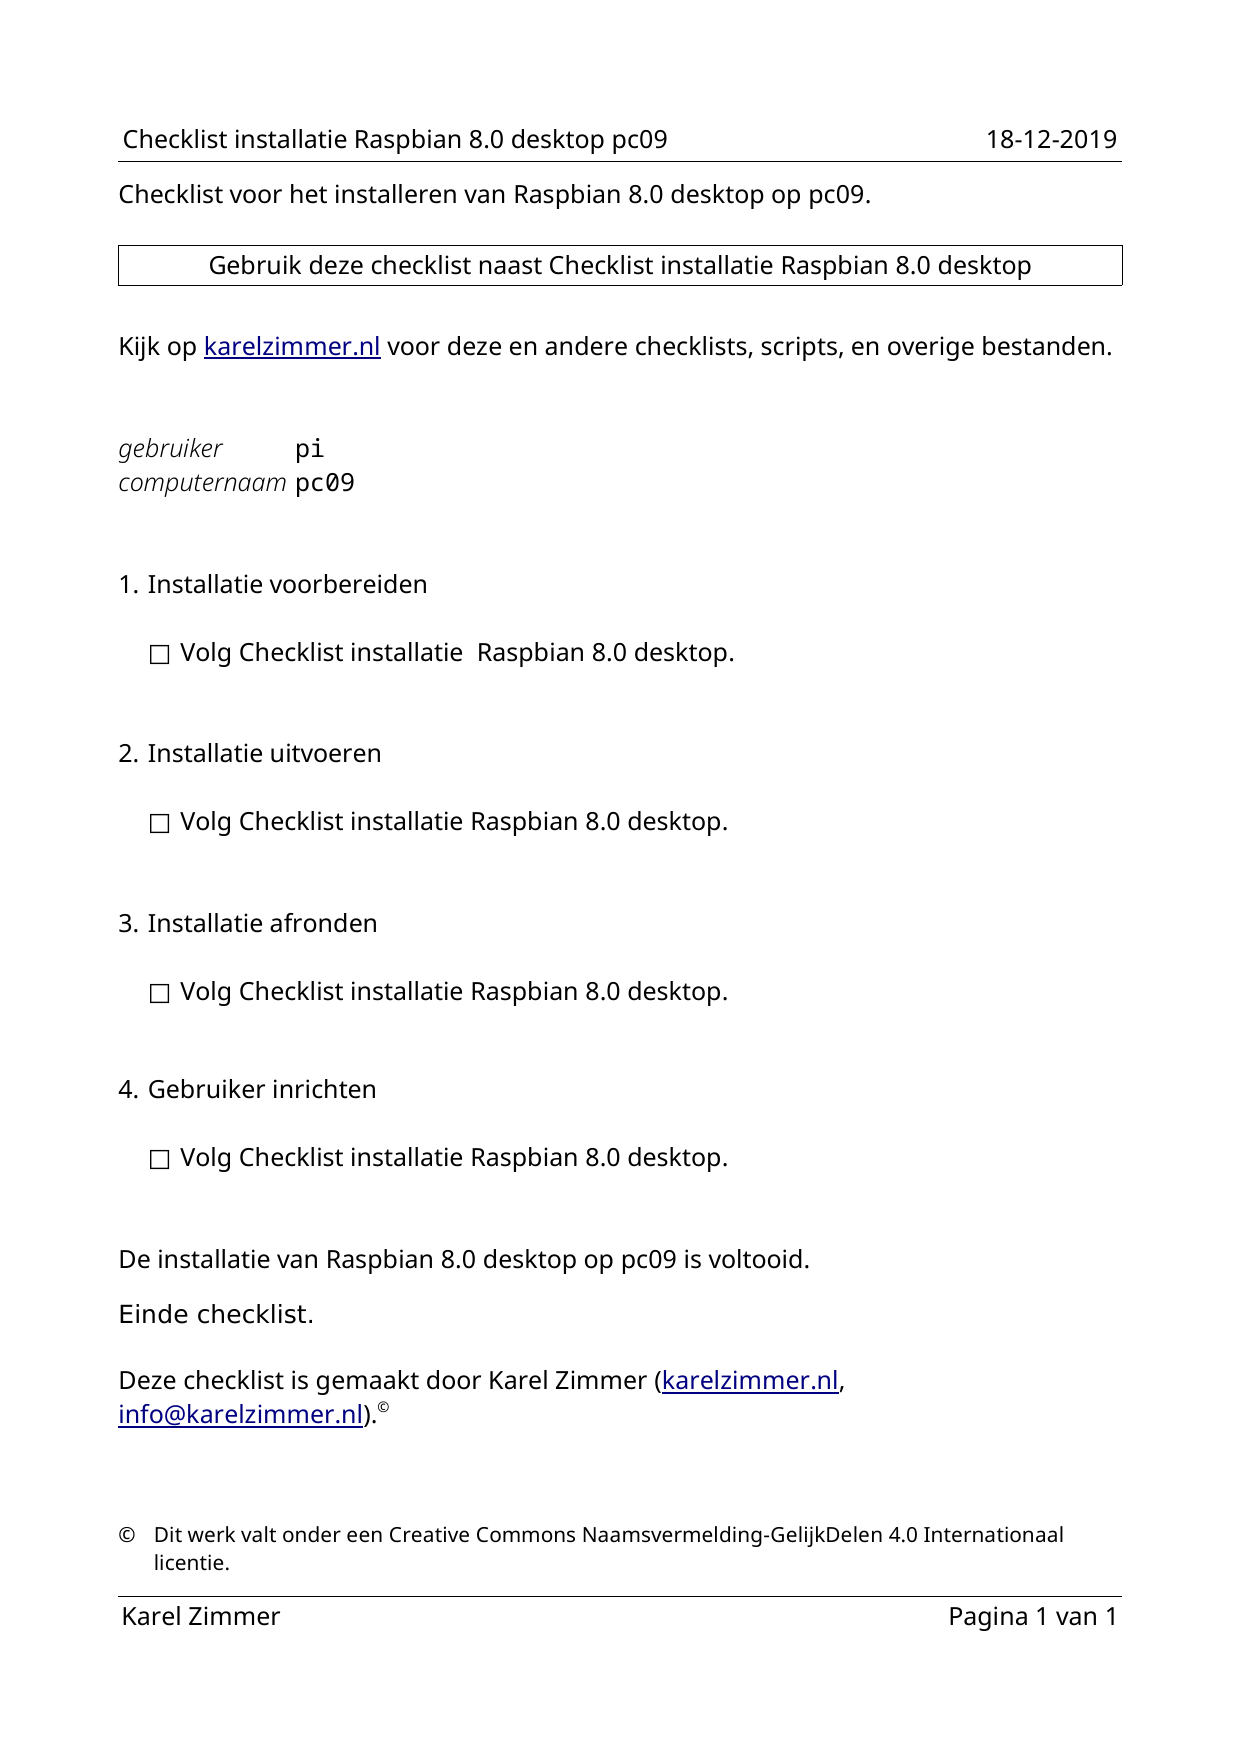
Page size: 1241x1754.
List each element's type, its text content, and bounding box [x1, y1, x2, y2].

list Volg Checklist installatie Raspbian 8.0 desktop. [148, 974, 1122, 1072]
list Volg Checklist installatie Raspbian 8.0 desktop. [148, 634, 1122, 668]
list Volg Checklist installatie Raspbian 8.0 desktop. [148, 804, 1122, 838]
list Installatie uitvoeren [118, 736, 1122, 804]
text Checklist voor het installeren van Raspbian 8.0 desktop op pc09. [118, 177, 1122, 245]
text gebruiker pi [118, 431, 1122, 465]
list Volg Checklist installatie Raspbian 8.0 desktop. [148, 1140, 1122, 1174]
text Einde checklist. Deze checklist is gemaakt door Karel Zimmer (karelzimmer.nl, info@karelzimmer.nl). [118, 1300, 1122, 1431]
list Installatie afronden [118, 906, 1122, 940]
text computernaam pc09 [118, 465, 1122, 499]
list Installatie voorbereiden [118, 567, 1122, 601]
text Gebruik deze checklist naast Checklist installatie Raspbian 8.0 desktop [119, 246, 1122, 285]
list Gebruiker inrichten [118, 1072, 1122, 1106]
text Dit werk valt onder een Creative Commons Naamsvermelding-GelijkDelen 4.0 Internationaal licentie. [118, 1520, 1122, 1577]
text De installatie van Raspbian 8.0 desktop op pc09 is voltooid. [118, 1242, 1122, 1300]
text Kijk op karelzimmer.nl voor deze en andere checklists, scripts, en overige bestanden. [118, 329, 1122, 363]
